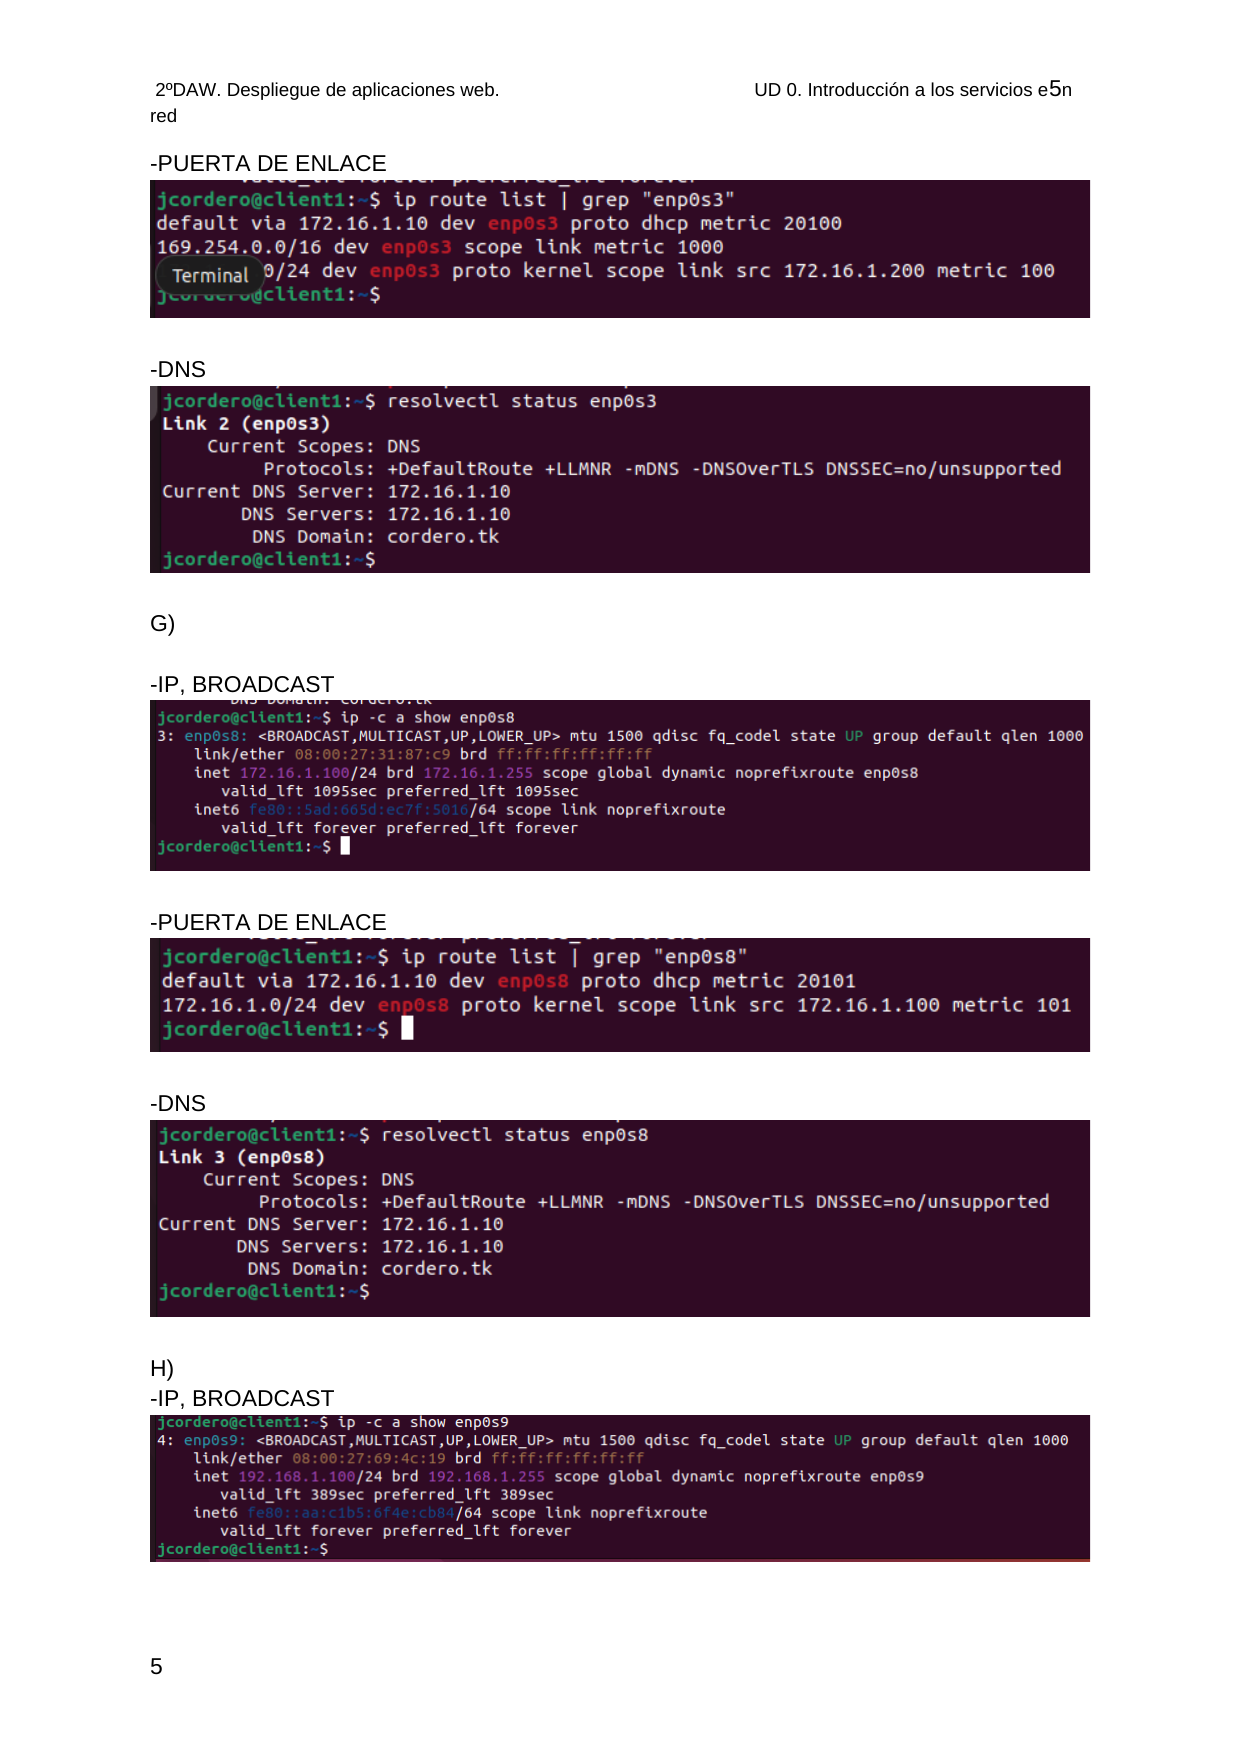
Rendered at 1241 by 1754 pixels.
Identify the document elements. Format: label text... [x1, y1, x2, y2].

picture [150, 700, 1091, 871]
picture [150, 1415, 1091, 1562]
text -PUERTA DE ENLACE [150, 150, 1090, 176]
picture [150, 938, 1091, 1052]
picture [150, 386, 1091, 573]
text G) [150, 610, 1090, 636]
picture [150, 180, 1091, 318]
picture [150, 1120, 1091, 1317]
text -DNS [150, 1090, 1090, 1116]
text H) [150, 1355, 1090, 1381]
text -DNS [150, 356, 1090, 382]
text -PUERTA DE ENLACE [150, 909, 1090, 935]
text -IP, BROADCAST [150, 671, 1090, 697]
text -IP, BROADCAST [150, 1385, 1090, 1411]
